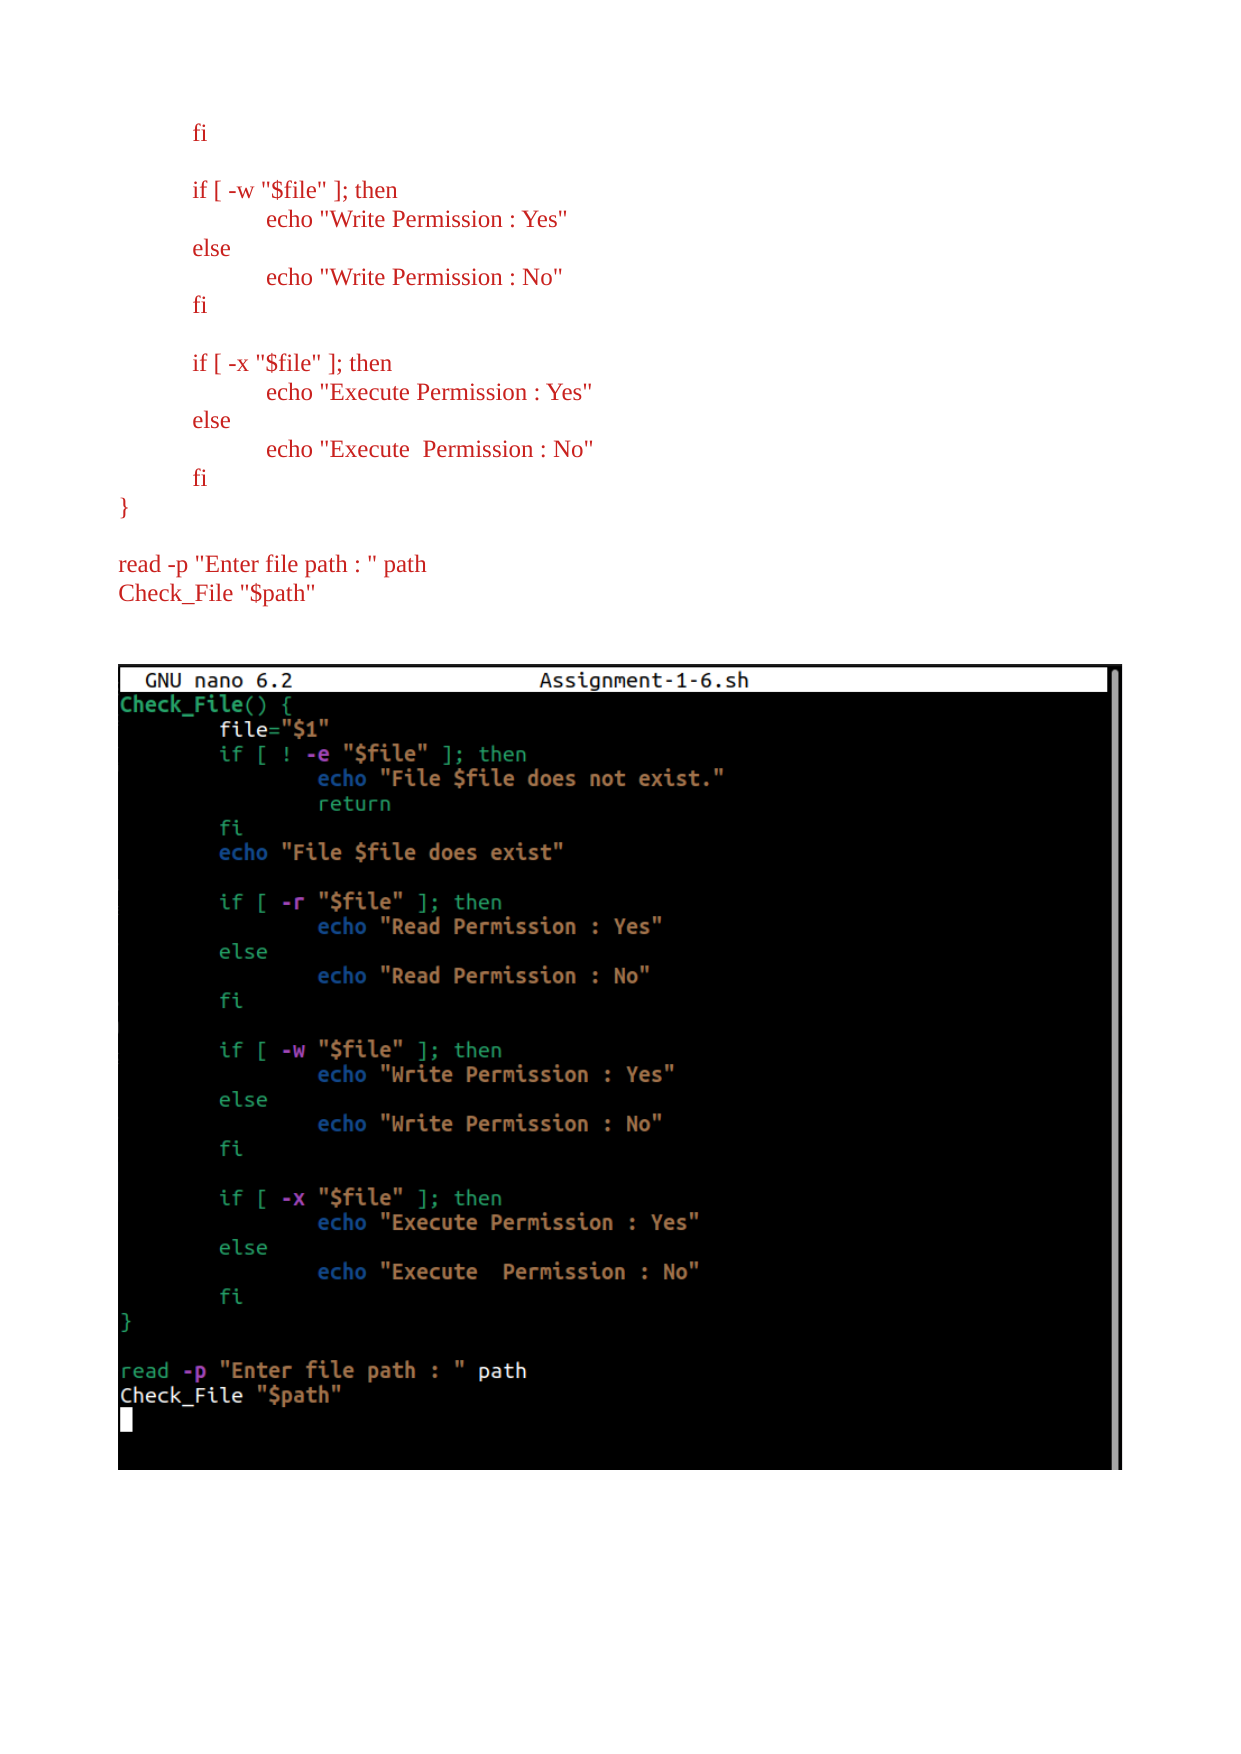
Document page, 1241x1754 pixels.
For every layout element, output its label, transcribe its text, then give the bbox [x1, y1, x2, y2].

text if [ -w "$file" ]; then [118, 176, 1122, 204]
text else [118, 233, 1122, 262]
text echo "Write Permission : No" [118, 262, 1122, 291]
text echo "Execute Permission : Yes" [118, 377, 1122, 406]
picture [118, 664, 1123, 1470]
text if [ -x "$file" ]; then [118, 348, 1122, 377]
text fi [118, 118, 1122, 147]
text } [118, 492, 1122, 521]
text Check_File "$path" [118, 578, 1122, 607]
text echo "Write Permission : Yes" [118, 204, 1122, 233]
text echo "Execute Permission : No" [118, 434, 1122, 463]
text else [118, 406, 1122, 434]
text fi [118, 463, 1122, 492]
text fi [118, 291, 1122, 319]
text read -p "Enter file path : " path [118, 549, 1122, 578]
